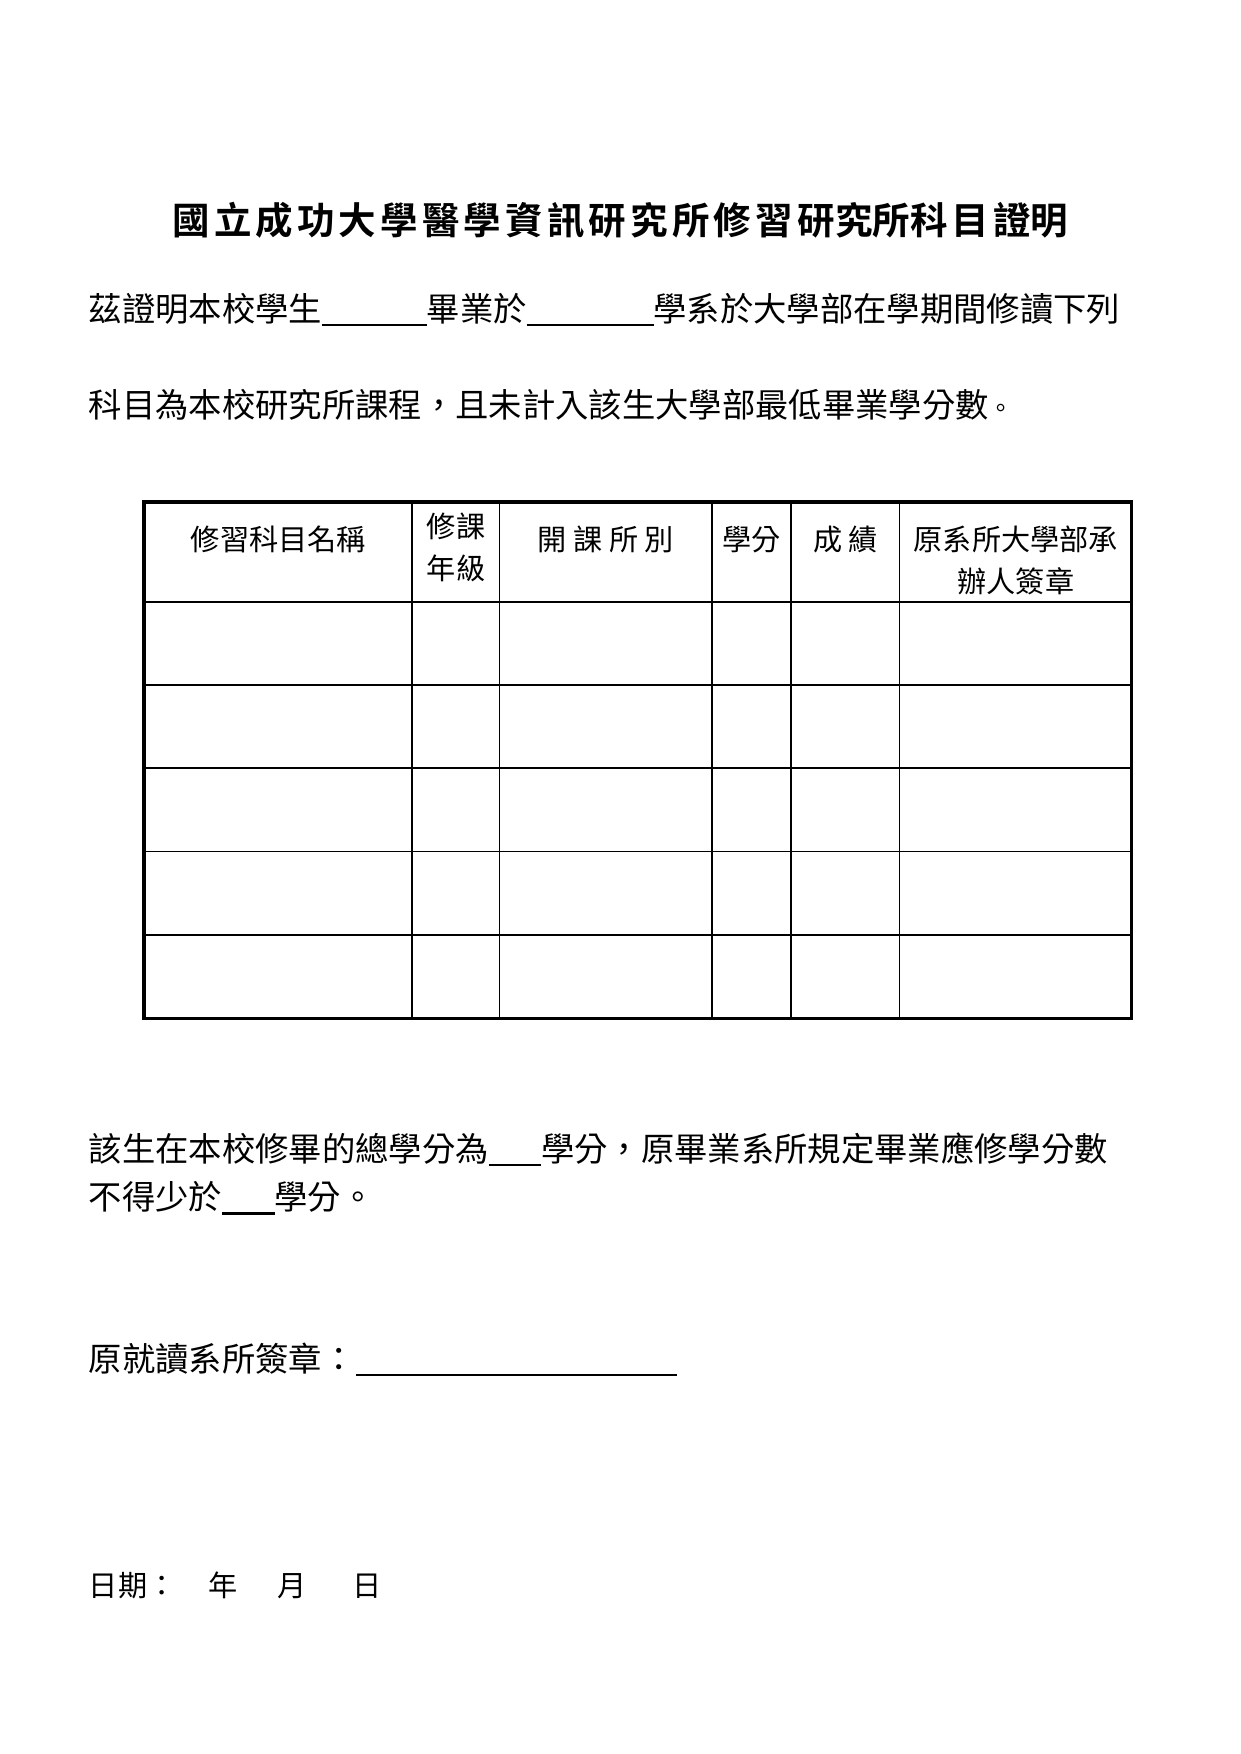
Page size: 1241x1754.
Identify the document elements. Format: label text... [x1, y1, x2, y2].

text 不得少於 學分。 [89, 1171, 1217, 1219]
table_header 修課 年級 [413, 504, 499, 601]
table_cell [713, 603, 790, 684]
table_header 開 課 所 別 [500, 504, 711, 601]
table_cell [900, 686, 1130, 767]
table_cell [146, 852, 411, 934]
table_header 成 績 [792, 504, 899, 601]
table_cell [900, 852, 1130, 934]
table_cell [900, 936, 1130, 1017]
table_header 修習科目名稱 [146, 504, 411, 601]
table_cell [500, 603, 711, 684]
table_cell [500, 686, 711, 767]
table_cell [900, 603, 1130, 684]
table_cell [413, 686, 499, 767]
table_cell [413, 936, 499, 1017]
table_header 原系所大學部承辦人簽章 [900, 504, 1130, 601]
table_cell [500, 936, 711, 1017]
table_cell [500, 769, 711, 851]
table_cell [413, 603, 499, 684]
table_cell [792, 686, 899, 767]
table_cell [713, 769, 790, 851]
text 原就讀系所簽章： [89, 1333, 1217, 1381]
text 日期： 年 月 日 [89, 1562, 1217, 1605]
table_cell [792, 603, 899, 684]
table_cell [413, 852, 499, 934]
table_cell [792, 852, 899, 934]
text 國立成功大學醫學資訊研究所修習研究所科目證明 [89, 191, 1152, 245]
table_cell [413, 769, 499, 851]
table_cell [900, 769, 1130, 851]
table_cell [713, 936, 790, 1017]
text 茲證明本校學生 畢業於 學系於大學部在學期間修讀下列科目為本校研究所課程，且未計入該生大學部最低畢業學分數。 [89, 282, 1152, 427]
table_cell [146, 686, 411, 767]
table_cell [713, 852, 790, 934]
table_cell [713, 686, 790, 767]
table_cell [792, 936, 899, 1017]
table_cell [792, 769, 899, 851]
text 該生在本校修畢的總學分為 學分，原畢業系所規定畢業應修學分數 [89, 1123, 1217, 1171]
table_cell [500, 852, 711, 934]
table_cell [146, 769, 411, 851]
table_header 學分 [713, 504, 790, 601]
table_cell [146, 936, 411, 1017]
table_cell [146, 603, 411, 684]
